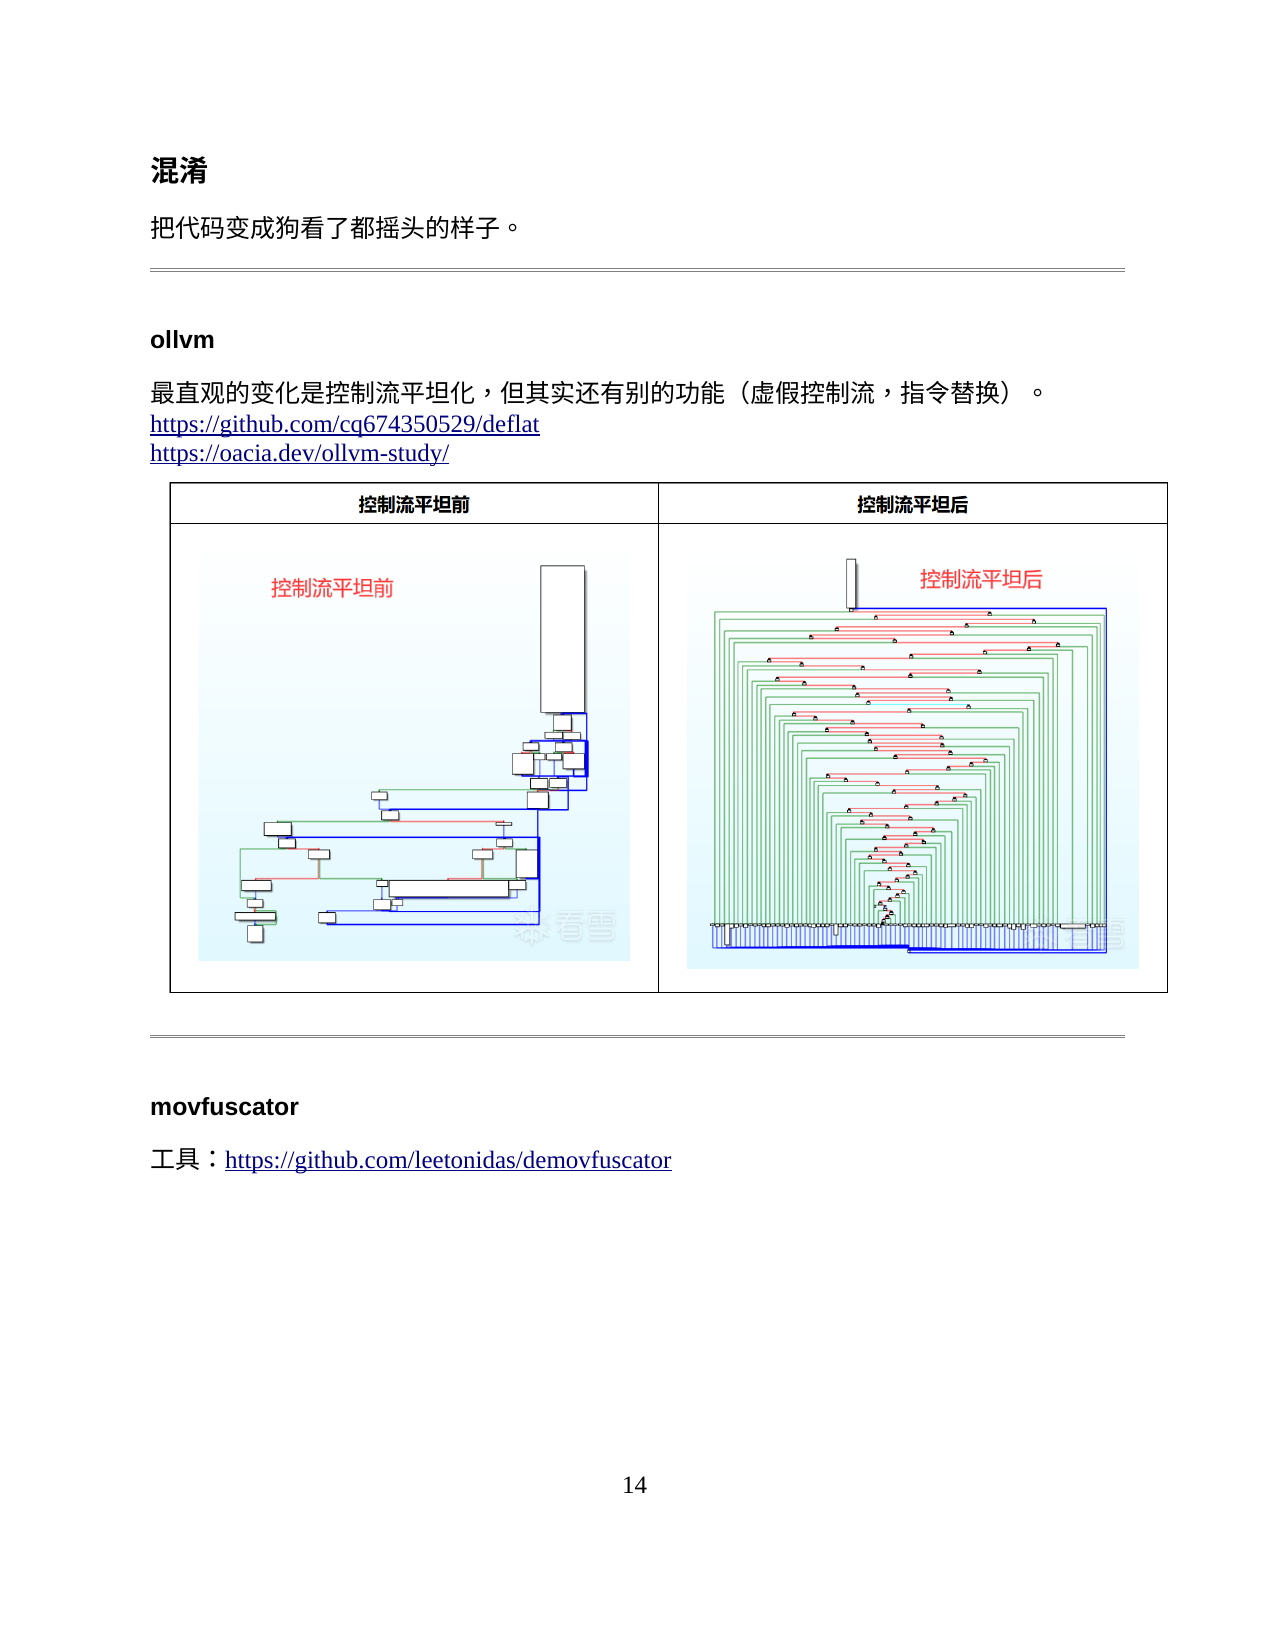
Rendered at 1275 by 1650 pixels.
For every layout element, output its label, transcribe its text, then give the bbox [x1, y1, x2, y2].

text 把代码变成狗看了都摇头的样子。 [150, 211, 1125, 245]
text 最直观的变化是控制流平坦化，但其实还有别的功能（虚假控制流，指令替换）。 https://github.com/cq674350529/deflat https://oacia.dev/ollvm-study/ [150, 375, 1125, 466]
subtitle ollvm [150, 325, 1125, 354]
subtitle 混淆 [150, 150, 1125, 190]
picture [150, 466, 1191, 1012]
text 工具：https://github.com/leetonidas/demovfuscator [150, 1142, 1125, 1176]
subtitle movfuscator [150, 1092, 1125, 1120]
